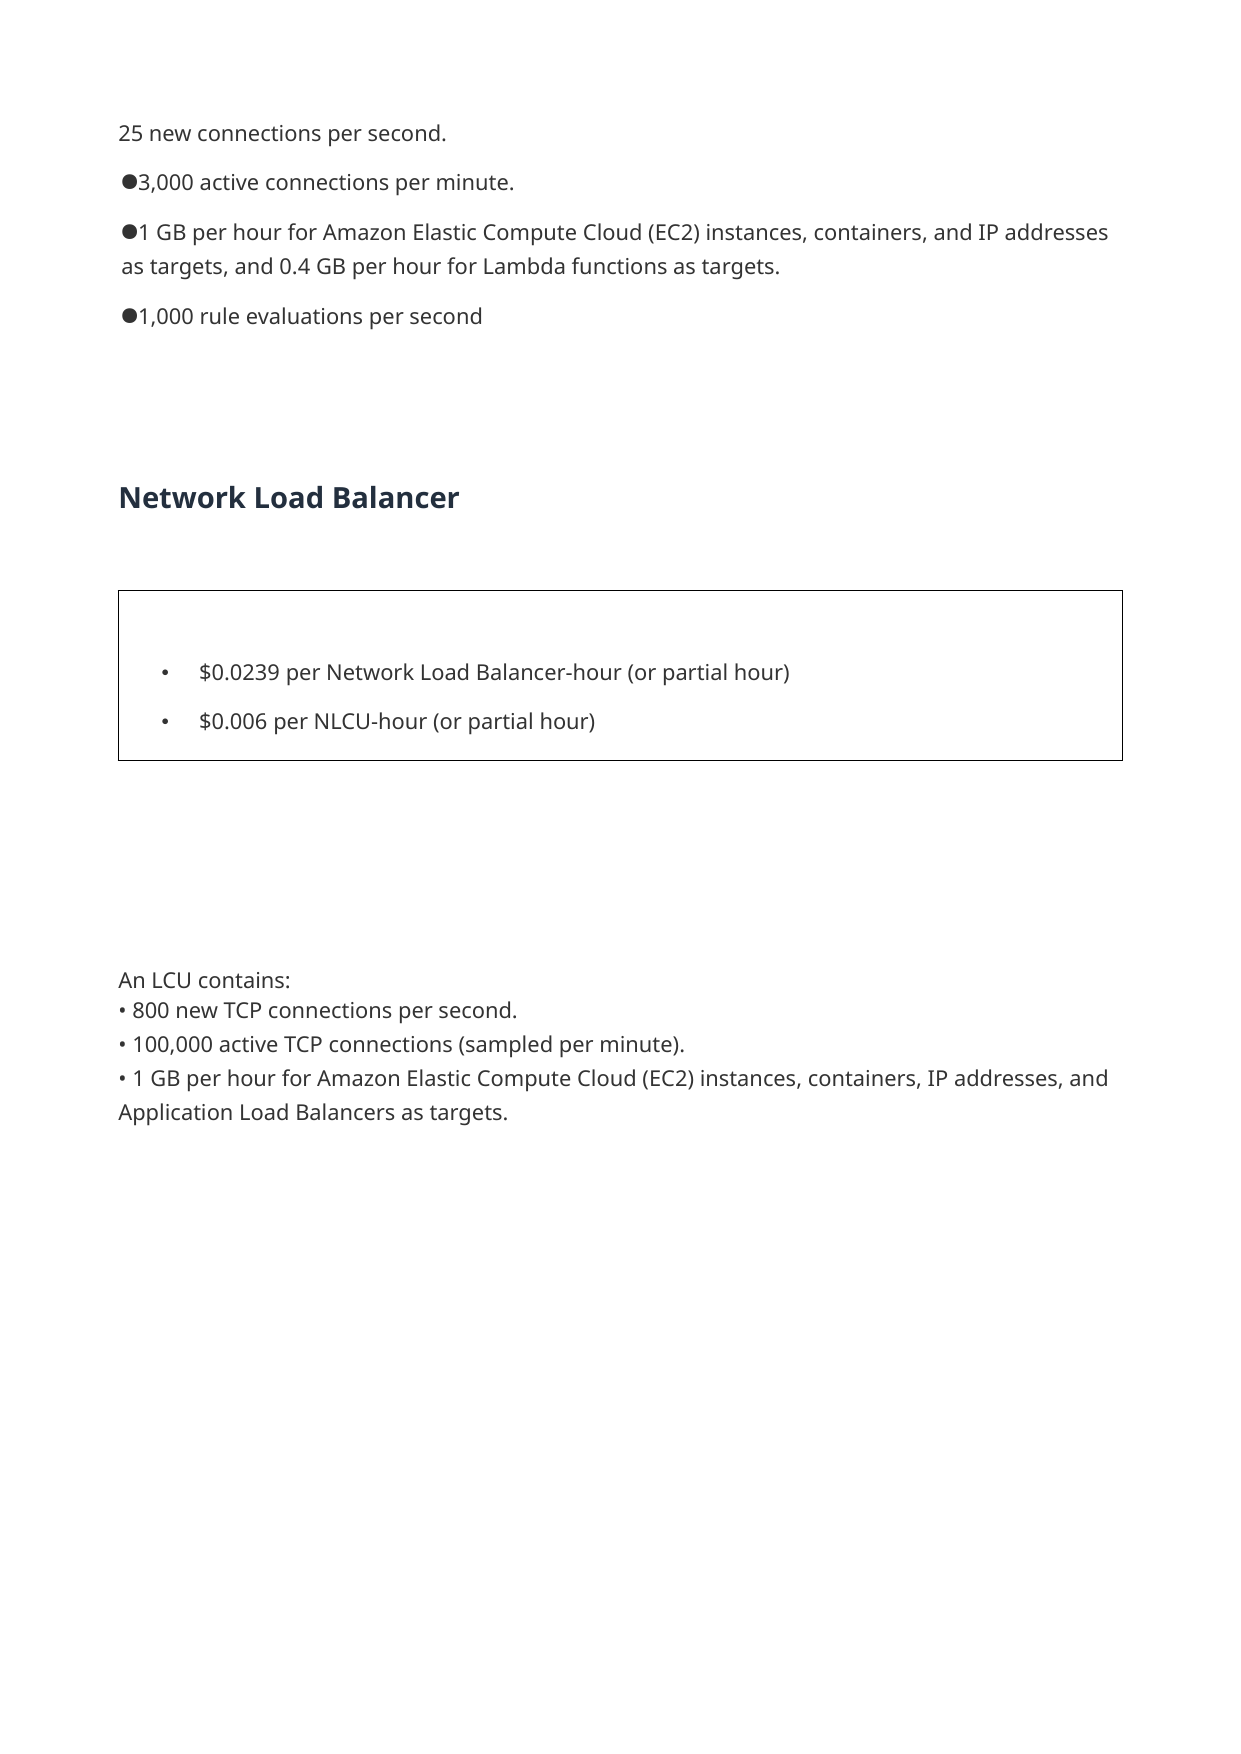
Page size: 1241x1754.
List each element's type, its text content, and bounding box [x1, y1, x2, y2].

text • 800 new TCP connections per second. • 100,000 active TCP connections (sampled per minute). • 1 GB per hour for Amazon Elastic Compute Cloud (EC2) instances, containers, IP addresses, and Application Load Balancers as targets. [118, 994, 1122, 1127]
list 1,000 rule evaluations per second [118, 301, 1122, 330]
text 25 new connections per second. [118, 118, 1122, 148]
text An LCU contains: [118, 965, 1122, 994]
list 1 GB per hour for Amazon Elastic Compute Cloud (EC2) instances, containers, and IP addresses as targets, and 0.4 GB per hour for Lambda functions as targets. [118, 217, 1122, 281]
table_header $0.0239 per Network Load Balancer-hour (or partial hour) $0.006 per NLCU-hour (or partial hour) [119, 591, 1122, 759]
subtitle Network Load Balancer [118, 478, 1122, 517]
list 3,000 active connections per minute. [118, 167, 1122, 197]
